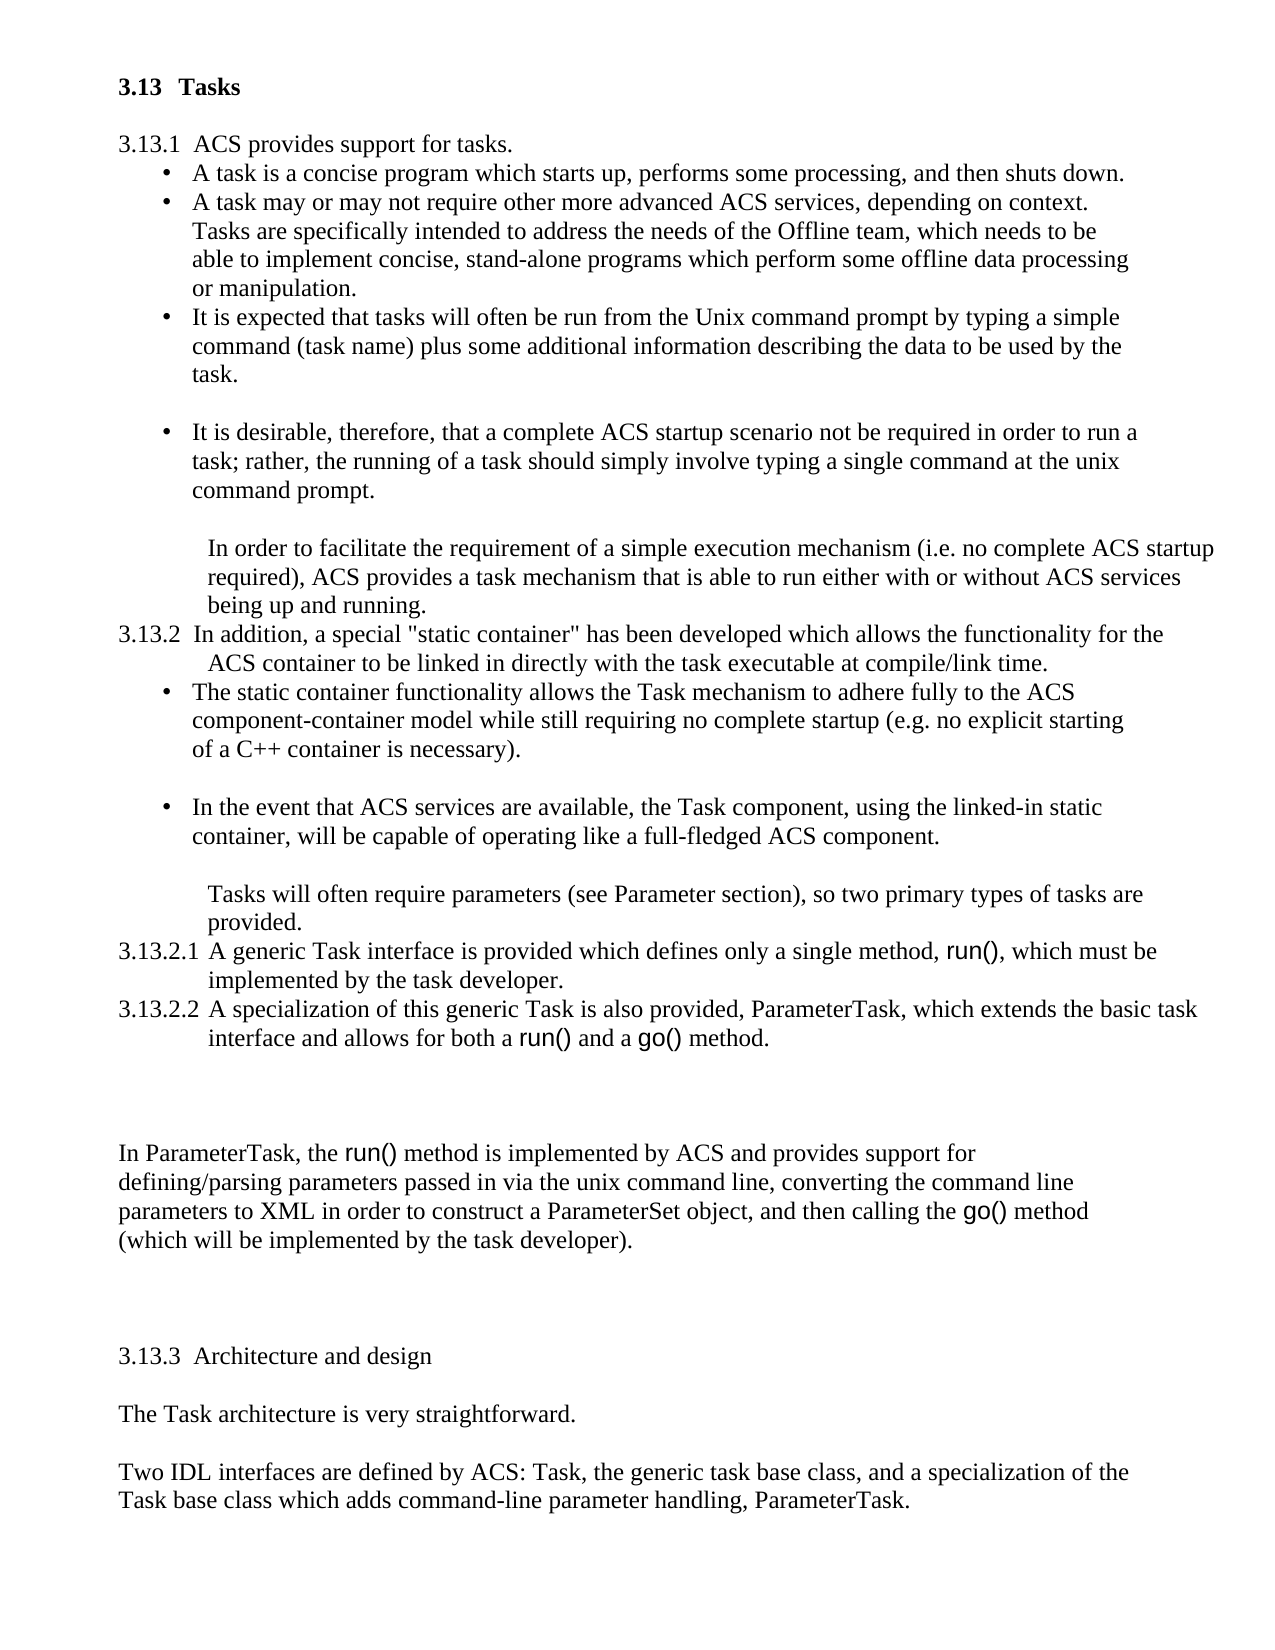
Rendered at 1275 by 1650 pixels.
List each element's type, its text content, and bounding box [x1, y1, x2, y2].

text Two IDL interfaces are defined by ACS: Task, the generic task base class, and a specialization of the Task base class which adds command-line parameter handling, ParameterTask. [118, 1457, 1141, 1514]
list It is desirable, therefore, that a complete ACS startup scenario not be required in order to run a task; rather, the running of a task should simply involve typing a single command at the unix command prompt. [162, 417, 1141, 504]
subtitle A generic Task interface is provided which defines only a single method, run(), which must be implemented by the task developer. [118, 936, 1216, 994]
subtitle In addition, a special "static container" has been developed which allows the functionality for the ACS container to be linked in directly with the task executable at compile/link time. [118, 619, 1216, 677]
list A task may or may not require other more advanced ACS services, depending on context. Tasks are specifically intended to address the needs of the Offline team, which needs to be able to implement concise, stand-alone programs which perform some offline data processing or manipulation. [162, 187, 1141, 302]
subtitle ACS provides support for tasks. [118, 129, 1216, 158]
subtitle In order to facilitate the requirement of a simple execution mechanism (i.e. no complete ACS startup required), ACS provides a task mechanism that is able to run either with or without ACS services being up and running. [118, 533, 1216, 619]
subtitle Architecture and design [118, 1341, 1216, 1369]
list The static container functionality allows the Task mechanism to adhere fully to the ACS component-container model while still requiring no complete startup (e.g. no explicit starting of a C++ container is necessary). [162, 677, 1141, 763]
list In the event that ACS services are available, the Task component, using the linked-in static container, will be capable of operating like a full-fledged ACS component. [162, 792, 1141, 849]
subtitle Tasks will often require parameters (see Parameter section), so two primary types of tasks are provided. [118, 879, 1216, 936]
text The Task architecture is very straightforward. [118, 1399, 1141, 1427]
text In ParameterTask, the run() method is implemented by ACS and provides support for defining/parsing parameters passed in via the unix command line, converting the command line parameters to XML in order to construct a ParameterSet object, and then calling the go() method (which will be implemented by the task developer). [118, 1138, 1141, 1254]
list It is expected that tasks will often be run from the Unix command prompt by typing a simple command (task name) plus some additional information describing the data to be used by the task. [162, 302, 1141, 388]
list A task is a concise program which starts up, performs some processing, and then shuts down. [162, 158, 1141, 187]
subtitle Tasks [118, 72, 1216, 100]
subtitle A specialization of this generic Task is also provided, ParameterTask, which extends the basic task interface and allows for both a run() and a go() method. [118, 994, 1216, 1051]
